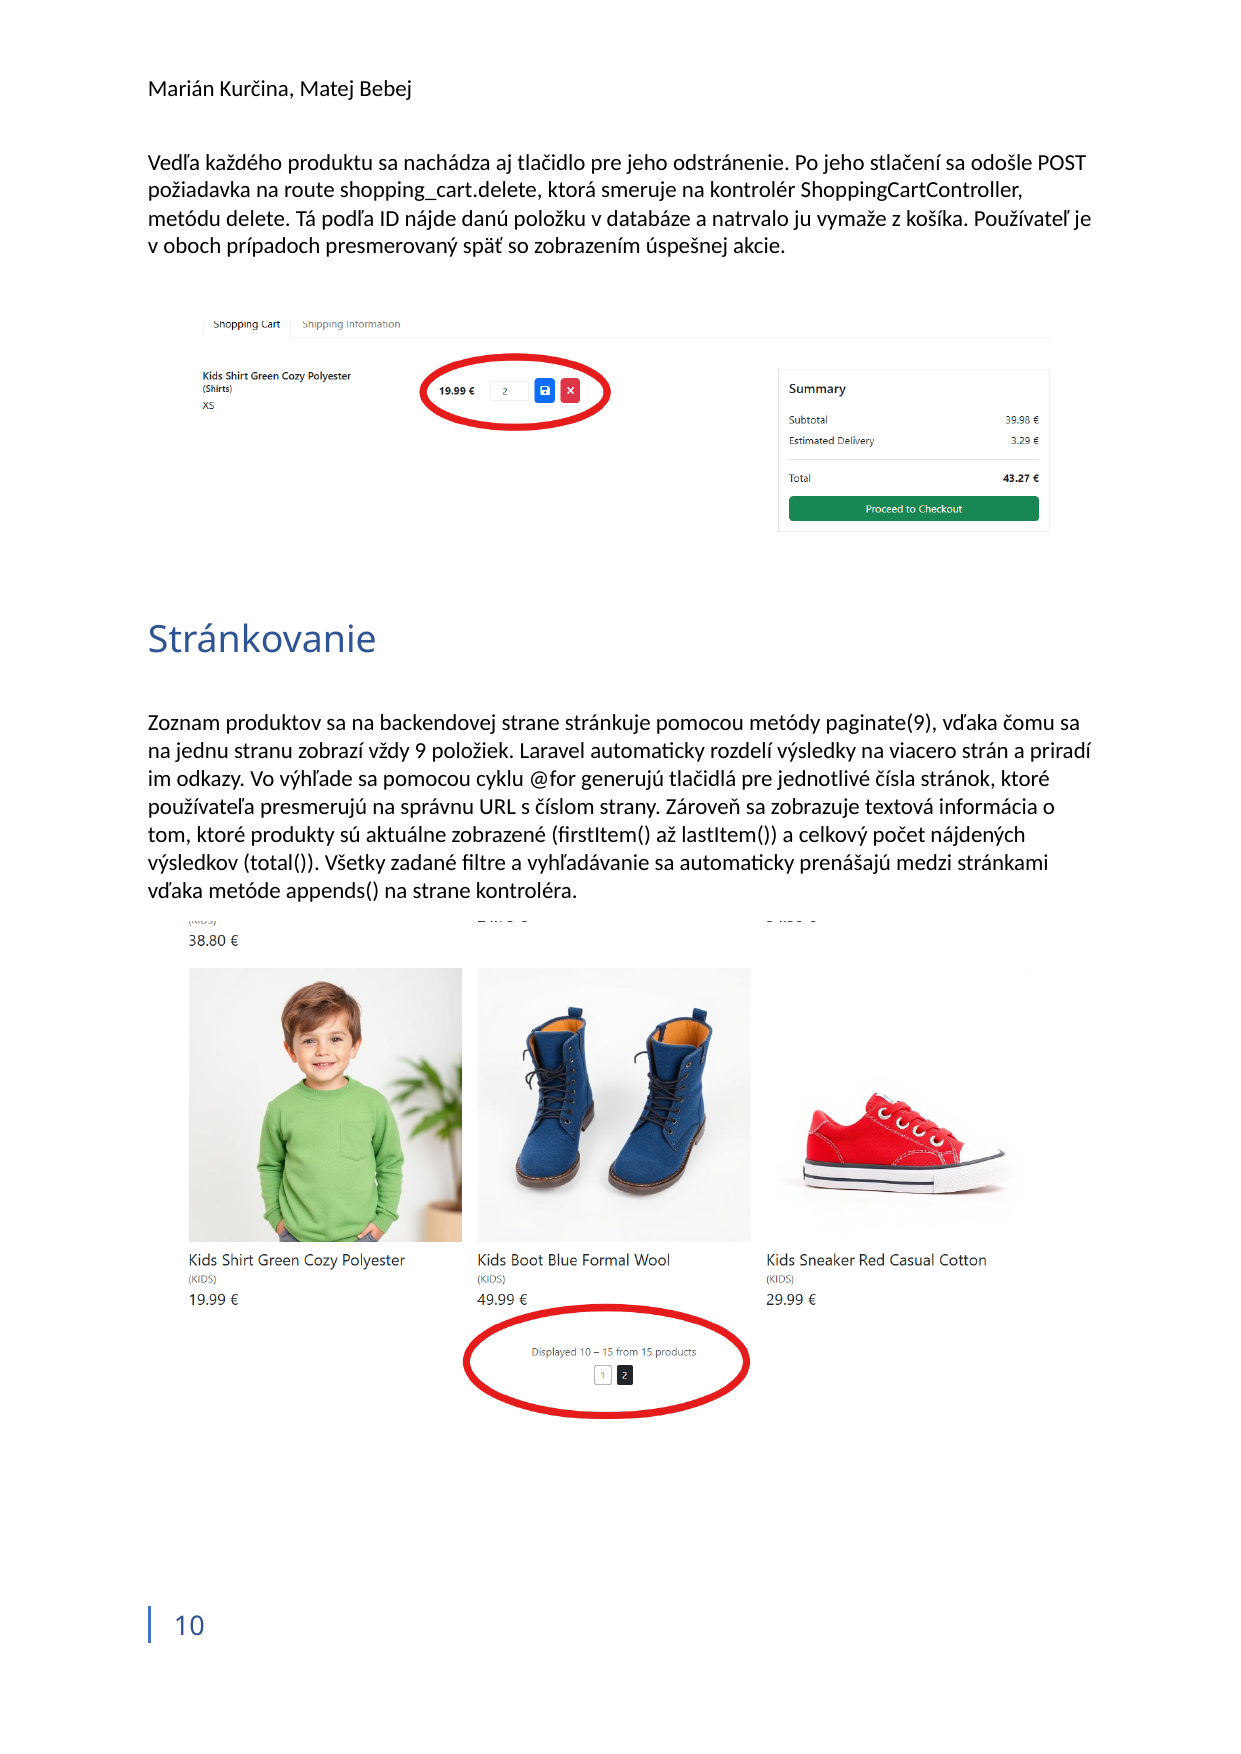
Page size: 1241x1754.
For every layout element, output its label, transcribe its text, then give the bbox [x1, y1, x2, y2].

text Zoznam produktov sa na backendovej strane stránkuje pomocou metódy paginate(9), vďaka čomu sa na jednu stranu zobrazí vždy 9 položiek. Laravel automaticky rozdelí výsledky na viacero strán a priradí im odkazy. Vo výhľade sa pomocou cyklu @for generujú tlačidlá pre jednotlivé čísla stránok, ktoré používateľa presmerujú na správnu URL s číslom strany. Zároveň sa zobrazuje textová informácia o tom, ktoré produkty sú aktuálne zobrazené (firstItem() až lastItem()) a celkový počet nájdených výsledkov (total()). Všetky zadané filtre a vyhľadávanie sa automaticky prenášajú medzi stránkami vďaka metóde appends() na strane kontroléra. [148, 708, 1093, 904]
subtitle Stránkovanie [148, 612, 1093, 663]
text Vedľa každého produktu sa nachádza aj tlačidlo pre jeho odstránenie. Po jeho stlačení sa odošle POST požiadavka na route shopping_cart.delete, ktorá smeruje na kontrolér ShoppingCartController, metódu delete. Tá podľa ID nájde danú položku v databáze a natrvalo ju vymaže z košíka. Používateľ je v oboch prípadoch presmerovaný späť so zobrazením úspešnej akcie. [148, 148, 1093, 260]
